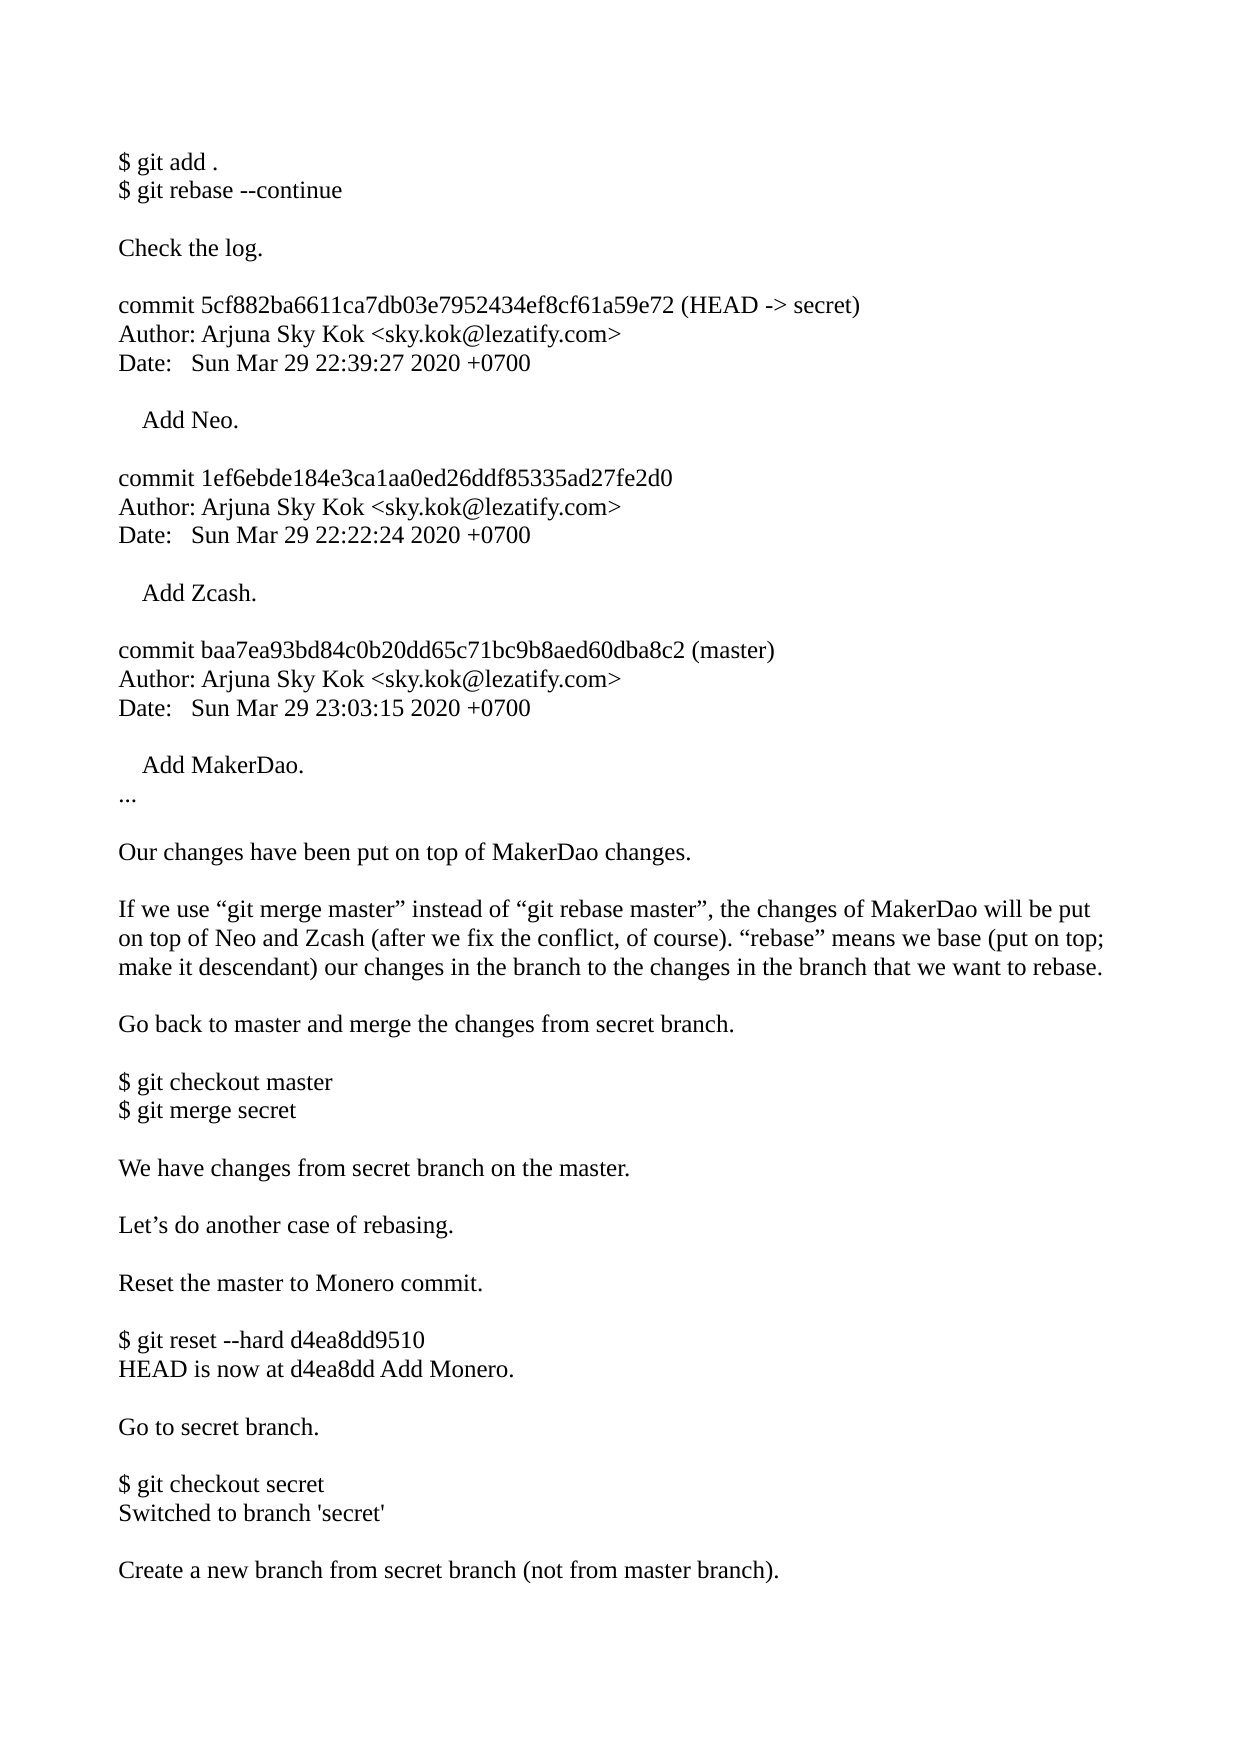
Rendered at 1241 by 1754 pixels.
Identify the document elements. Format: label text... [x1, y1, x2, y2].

text Add Zcash. [118, 578, 1122, 607]
text Switched to branch 'secret' [118, 1498, 1122, 1527]
text Author: Arjuna Sky Kok <sky.kok@lezatify.com> [118, 664, 1122, 693]
text Add Neo. [118, 406, 1122, 434]
text commit 1ef6ebde184e3ca1aa0ed26ddf85335ad27fe2d0 [118, 463, 1122, 492]
text ... [118, 779, 1122, 808]
text Author: Arjuna Sky Kok <sky.kok@lezatify.com> [118, 492, 1122, 521]
text $ git add . [118, 147, 1122, 176]
text $ git checkout secret [118, 1469, 1122, 1498]
text Let’s do another case of rebasing. [118, 1211, 1122, 1239]
text If we use “git merge master” instead of “git rebase master”, the changes of MakerDao will be put on top of Neo and Zcash (after we fix the conflict, of course). “rebase” means we base (put on top; make it descendant) our changes in the branch to the changes in the branch that we want to rebase. [118, 894, 1122, 981]
text Date: Sun Mar 29 22:39:27 2020 +0700 [118, 348, 1122, 377]
text Author: Arjuna Sky Kok <sky.kok@lezatify.com> [118, 319, 1122, 348]
text Go to secret branch. [118, 1412, 1122, 1441]
text We have changes from secret branch on the master. [118, 1153, 1122, 1182]
text Reset the master to Monero commit. [118, 1268, 1122, 1297]
text $ git checkout master [118, 1067, 1122, 1096]
text $ git rebase --continue [118, 176, 1122, 204]
text Add MakerDao. [118, 751, 1122, 779]
text $ git merge secret [118, 1096, 1122, 1124]
text Date: Sun Mar 29 23:03:15 2020 +0700 [118, 693, 1122, 722]
text Create a new branch from secret branch (not from master branch). [118, 1556, 1122, 1584]
text commit baa7ea93bd84c0b20dd65c71bc9b8aed60dba8c2 (master) [118, 636, 1122, 664]
text HEAD is now at d4ea8dd Add Monero. [118, 1354, 1122, 1383]
text Check the log. [118, 233, 1122, 262]
text Go back to master and merge the changes from secret branch. [118, 1009, 1122, 1038]
text commit 5cf882ba6611ca7db03e7952434ef8cf61a59e72 (HEAD -> secret) [118, 291, 1122, 319]
text $ git reset --hard d4ea8dd9510 [118, 1326, 1122, 1354]
text Our changes have been put on top of MakerDao changes. [118, 837, 1122, 866]
text Date: Sun Mar 29 22:22:24 2020 +0700 [118, 521, 1122, 549]
